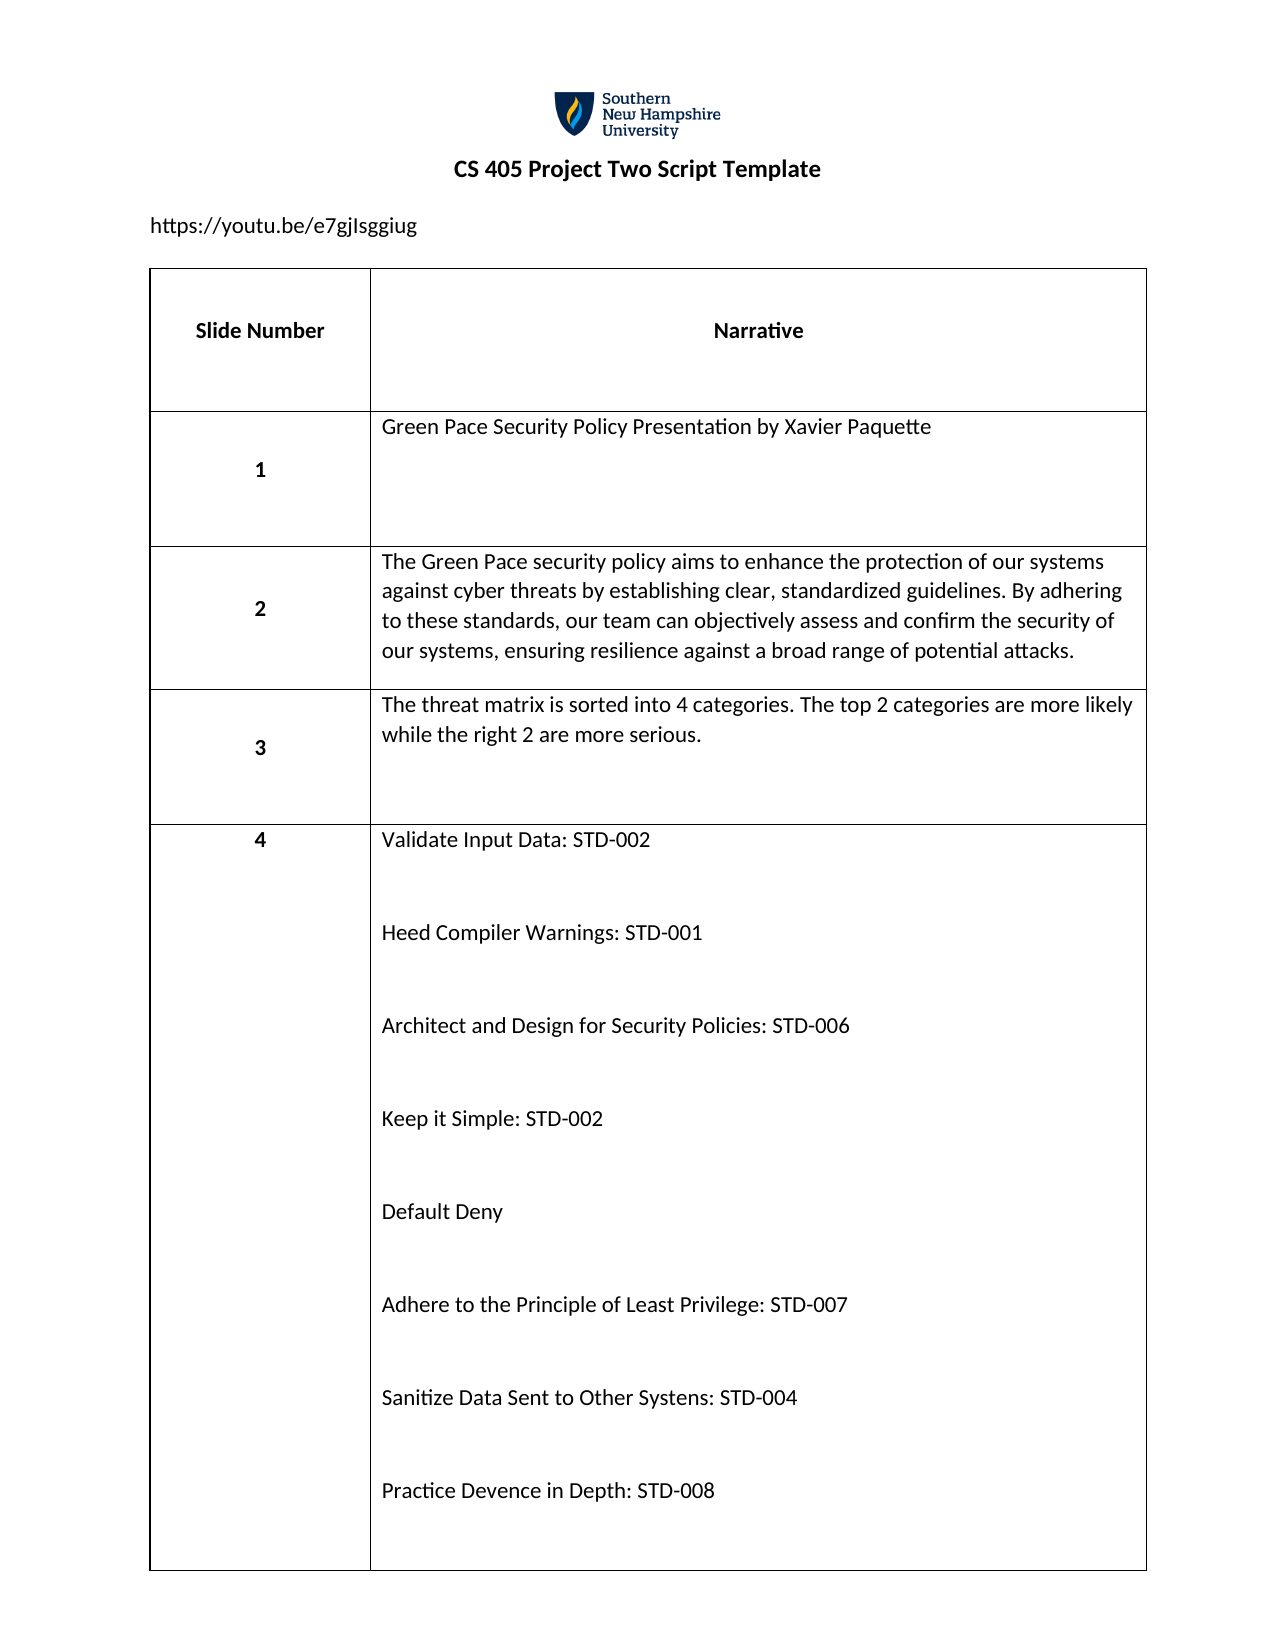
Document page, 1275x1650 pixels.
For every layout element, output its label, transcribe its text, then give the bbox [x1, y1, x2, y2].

subtitle CS 405 Project Two Script Template [150, 153, 1125, 184]
table_cell 1 [151, 412, 370, 546]
table_header Narrative [371, 269, 1146, 411]
table_cell The threat matrix is sorted into 4 categories. The top 2 categories are more likely while the right 2 are more serious. [371, 690, 1146, 824]
table_cell 4 [151, 825, 370, 1570]
table_cell Green Pace Security Policy Presentation by Xavier Paquette [371, 412, 1146, 546]
table_header Slide Number [151, 269, 370, 411]
table_cell Validate Input Data: STD-002 Heed Compiler Warnings: STD-001 Architect and Design for Security Policies: STD-006 Keep it Simple: STD-002 Default Deny Adhere to the Principle of Least Privilege: STD-007 Sanitize Data Sent to Other Systens: STD-004 Practice Devence in Depth: STD-008 [371, 825, 1146, 1570]
table_cell The Green Pace security policy aims to enhance the protection of our systems against cyber threats by establishing clear, standardized guidelines. By adhering to these standards, our team can objectively assess and confirm the security of our systems, ensuring resilience against a broad range of potential attacks. [371, 547, 1146, 689]
table_cell 3 [151, 690, 370, 824]
table_cell 2 [151, 547, 370, 689]
text https://youtu.be/e7gjIsggiug [150, 212, 1125, 240]
